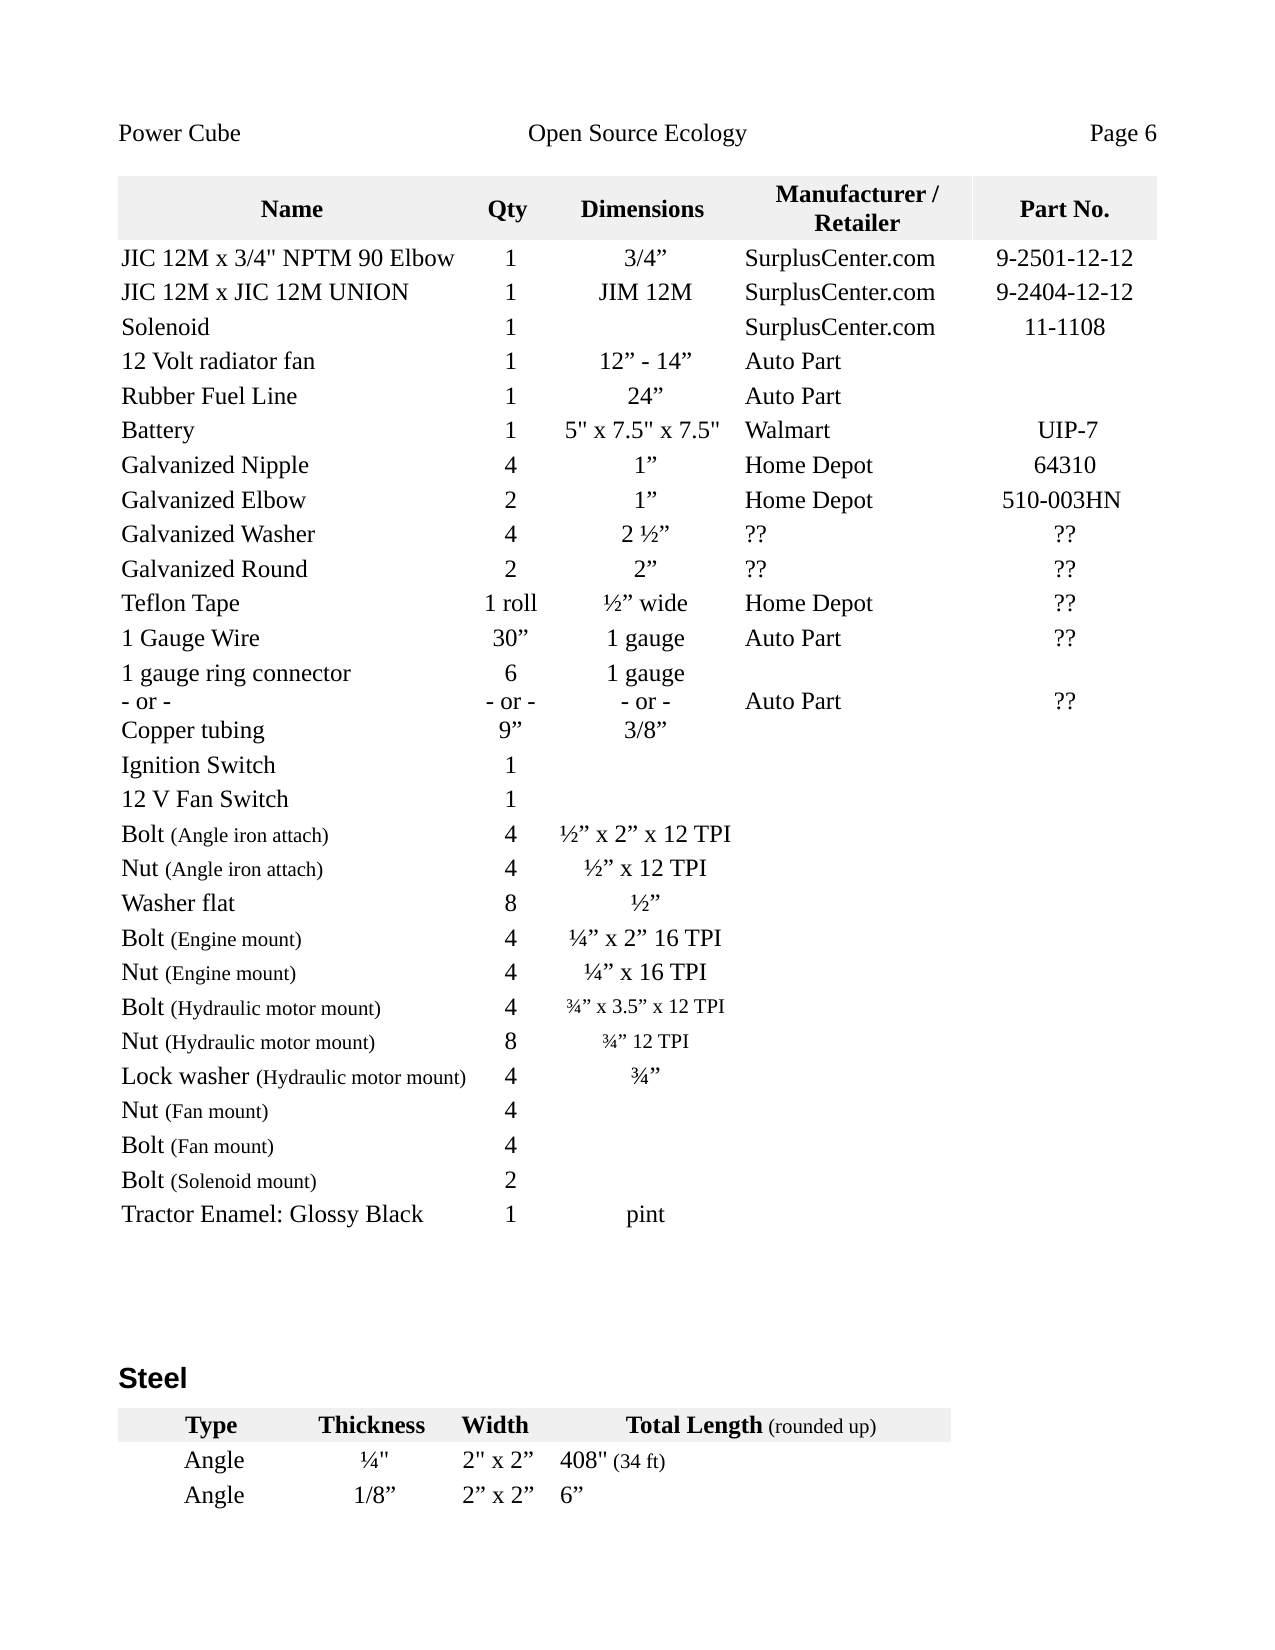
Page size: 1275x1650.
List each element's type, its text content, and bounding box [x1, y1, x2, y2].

table_cell 2 [472, 1162, 549, 1196]
table_cell 9-2501-12-12 [973, 240, 1157, 274]
table_cell 6” [557, 1477, 951, 1511]
table_cell pint [549, 1196, 742, 1231]
table_cell 4 [472, 954, 549, 989]
table_cell 2 ½” [549, 516, 742, 551]
table_cell [742, 1058, 972, 1093]
table_cell ½” wide [549, 586, 742, 620]
table_cell 1 [472, 781, 549, 816]
table_cell [742, 1231, 972, 1266]
table_cell 408" (34 ft) [557, 1442, 951, 1477]
table_cell [742, 989, 972, 1023]
table_cell 2" x 2” [439, 1442, 557, 1477]
table_cell ?? [742, 516, 972, 551]
table_cell Galvanized Washer [118, 516, 472, 551]
table_cell 4 [472, 1127, 549, 1162]
table_cell 3/4” [549, 240, 742, 274]
table_cell ½” x 2” x 12 TPI [549, 816, 742, 851]
table_cell [742, 1024, 972, 1058]
table_cell ?? [973, 586, 1157, 620]
subtitle Steel [118, 1362, 1157, 1395]
table_cell [973, 954, 1157, 989]
table_cell Auto Part [742, 655, 972, 747]
table_cell [549, 309, 742, 343]
table_cell [973, 344, 1157, 378]
table_cell [973, 747, 1157, 781]
table_cell SurplusCenter.com [742, 240, 972, 274]
table_cell 1” [549, 447, 742, 482]
table_cell Nut (Angle iron attach) [118, 851, 472, 885]
table_cell Galvanized Nipple [118, 447, 472, 482]
table_cell 1 [472, 378, 549, 413]
table_cell [742, 920, 972, 954]
table_cell [742, 1093, 972, 1127]
table_cell 4 [472, 1058, 549, 1093]
table_cell ?? [742, 551, 972, 586]
table_cell [549, 1127, 742, 1162]
table_cell ¾” [549, 1058, 742, 1093]
table_cell 1 gauge - or - 3/8” [549, 655, 742, 747]
table_cell ¾” x 3.5” x 12 TPI [549, 989, 742, 1023]
table_cell 8 [472, 1024, 549, 1058]
table_cell 5" x 7.5" x 7.5" [549, 413, 742, 447]
table_header Part No. [973, 176, 1157, 240]
table_cell 1” [549, 482, 742, 516]
table_cell Bolt (Solenoid mount) [118, 1162, 472, 1196]
table_cell Angle [118, 1442, 310, 1477]
table_cell 4 [472, 516, 549, 551]
table_cell [549, 1162, 742, 1196]
table_header Total Length (rounded up) [557, 1408, 951, 1442]
table_cell 4 [472, 920, 549, 954]
table_header Manufacturer / Retailer [742, 176, 972, 240]
table_cell ?? [973, 551, 1157, 586]
table_cell 1 [472, 240, 549, 274]
table_cell 1 Gauge Wire [118, 620, 472, 655]
table_cell Nut (Engine mount) [118, 954, 472, 989]
table_cell 1/8” [310, 1477, 439, 1511]
table_cell Bolt (Angle iron attach) [118, 816, 472, 851]
table_cell [973, 1127, 1157, 1162]
table_cell 1 [472, 344, 549, 378]
table_cell 4 [472, 989, 549, 1023]
table_cell Auto Part [742, 378, 972, 413]
table_cell [549, 1093, 742, 1127]
table_cell Washer flat [118, 885, 472, 920]
table_cell 1 [472, 747, 549, 781]
table_cell [973, 1024, 1157, 1058]
table_cell [973, 989, 1157, 1023]
table_header Type [118, 1408, 310, 1442]
table_cell ¾” 12 TPI [549, 1024, 742, 1058]
table_cell Home Depot [742, 447, 972, 482]
table_cell [742, 816, 972, 851]
table_cell [973, 781, 1157, 816]
table_cell Rubber Fuel Line [118, 378, 472, 413]
table_cell ?? [973, 516, 1157, 551]
table_header Width [439, 1408, 557, 1442]
table_cell JIC 12M x 3/4" NPTM 90 Elbow [118, 240, 472, 274]
table_cell [742, 885, 972, 920]
table_cell 64310 [973, 447, 1157, 482]
table_header Dimensions [549, 176, 742, 240]
table_cell Angle [118, 1477, 310, 1511]
table_cell [973, 885, 1157, 920]
table_cell Bolt (Hydraulic motor mount) [118, 989, 472, 1023]
table_cell [742, 954, 972, 989]
table_cell 1 gauge ring connector - or - Copper tubing [118, 655, 472, 747]
table_cell Lock washer (Hydraulic motor mount) [118, 1058, 472, 1093]
table_cell UIP-7 [973, 413, 1157, 447]
table_cell [973, 816, 1157, 851]
table_header Qty [472, 176, 549, 240]
table_cell Bolt (Fan mount) [118, 1127, 472, 1162]
table_header Thickness [310, 1408, 439, 1442]
table_cell ?? [973, 655, 1157, 747]
table_cell [118, 1231, 472, 1266]
table_cell 1 gauge [549, 620, 742, 655]
table_cell 12 Volt radiator fan [118, 344, 472, 378]
table_cell ½” x 12 TPI [549, 851, 742, 885]
table_cell Nut (Hydraulic motor mount) [118, 1024, 472, 1058]
table_cell 6 - or - 9” [472, 655, 549, 747]
table_cell Bolt (Engine mount) [118, 920, 472, 954]
table_cell [549, 781, 742, 816]
table_cell Ignition Switch [118, 747, 472, 781]
table_cell 1 [472, 309, 549, 343]
table_cell ¼” x 16 TPI [549, 954, 742, 989]
table_cell Tractor Enamel: Glossy Black [118, 1196, 472, 1231]
table_cell 12” - 14” [549, 344, 742, 378]
table_cell 24” [549, 378, 742, 413]
table_cell Battery [118, 413, 472, 447]
table_cell 2” x 2” [439, 1477, 557, 1511]
table_cell 4 [472, 447, 549, 482]
table_cell [742, 1162, 972, 1196]
table_cell 11-1108 [973, 309, 1157, 343]
table_cell [973, 1231, 1157, 1266]
table_cell [742, 851, 972, 885]
table_cell SurplusCenter.com [742, 309, 972, 343]
table_cell SurplusCenter.com [742, 274, 972, 309]
table_cell [742, 1127, 972, 1162]
table_cell JIM 12M [549, 274, 742, 309]
table_cell 8 [472, 885, 549, 920]
table_cell 9-2404-12-12 [973, 274, 1157, 309]
table_cell ¼” x 2” 16 TPI [549, 920, 742, 954]
table_cell 12 V Fan Switch [118, 781, 472, 816]
table_cell 1 [472, 413, 549, 447]
table_cell Auto Part [742, 344, 972, 378]
table_cell 2” [549, 551, 742, 586]
table_cell [973, 851, 1157, 885]
table_cell 510-003HN [973, 482, 1157, 516]
table_cell 4 [472, 851, 549, 885]
table_cell 30” [472, 620, 549, 655]
table_cell [742, 747, 972, 781]
table_cell 1 [472, 1196, 549, 1231]
table_cell [973, 1162, 1157, 1196]
table_cell Galvanized Elbow [118, 482, 472, 516]
table_cell 2 [472, 551, 549, 586]
table_cell 2 [472, 482, 549, 516]
table_cell Galvanized Round [118, 551, 472, 586]
table_cell ½” [549, 885, 742, 920]
table_cell Walmart [742, 413, 972, 447]
table_cell [549, 1231, 742, 1266]
table_cell JIC 12M x JIC 12M UNION [118, 274, 472, 309]
table_cell 4 [472, 1093, 549, 1127]
table_cell [973, 1196, 1157, 1231]
table_cell Auto Part [742, 620, 972, 655]
table_cell [742, 781, 972, 816]
table_cell Solenoid [118, 309, 472, 343]
table_cell ¼" [310, 1442, 439, 1477]
table_cell ?? [973, 620, 1157, 655]
table_cell [973, 1093, 1157, 1127]
table_cell 1 roll [472, 586, 549, 620]
table_cell 4 [472, 816, 549, 851]
table_cell 1 [472, 274, 549, 309]
table_cell Home Depot [742, 586, 972, 620]
table_cell [472, 1231, 549, 1266]
table_cell Teflon Tape [118, 586, 472, 620]
table_cell [973, 378, 1157, 413]
table_cell [549, 747, 742, 781]
table_header Name [118, 176, 472, 240]
table_cell [742, 1196, 972, 1231]
table_cell Nut (Fan mount) [118, 1093, 472, 1127]
table_cell [973, 920, 1157, 954]
table_cell Home Depot [742, 482, 972, 516]
table_cell [973, 1058, 1157, 1093]
